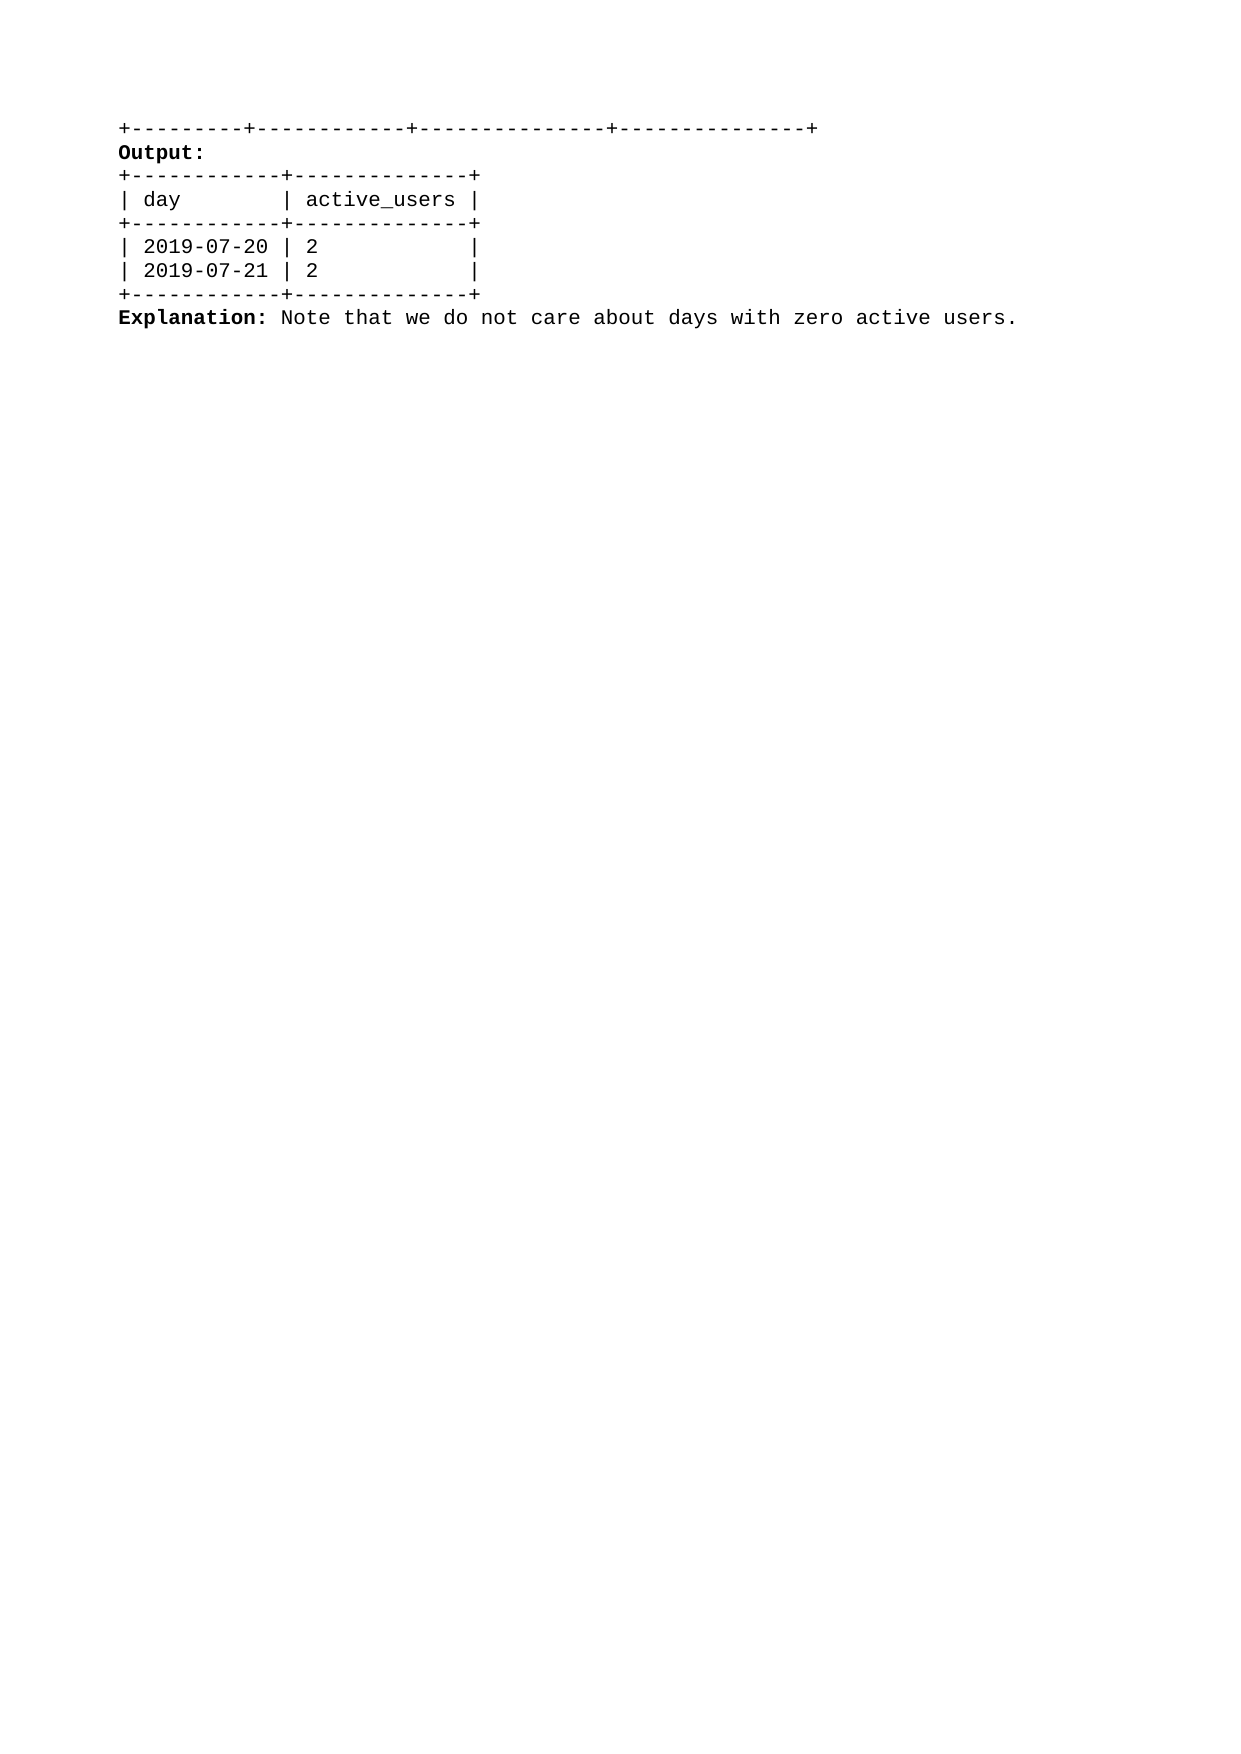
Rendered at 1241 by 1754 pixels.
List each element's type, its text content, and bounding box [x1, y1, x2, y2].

text | 2019-07-21 | 2 | [118, 260, 1122, 284]
text +------------+--------------+ [118, 165, 1122, 189]
text | 2019-07-20 | 2 | [118, 236, 1122, 260]
text | day | active_users | [118, 189, 1122, 213]
text +------------+--------------+ [118, 284, 1122, 307]
text +---------+------------+---------------+---------------+ [118, 118, 1122, 142]
text +------------+--------------+ [118, 213, 1122, 236]
text Explanation: Note that we do not care about days with zero active users. [118, 307, 1122, 331]
text Output: [118, 142, 1122, 165]
